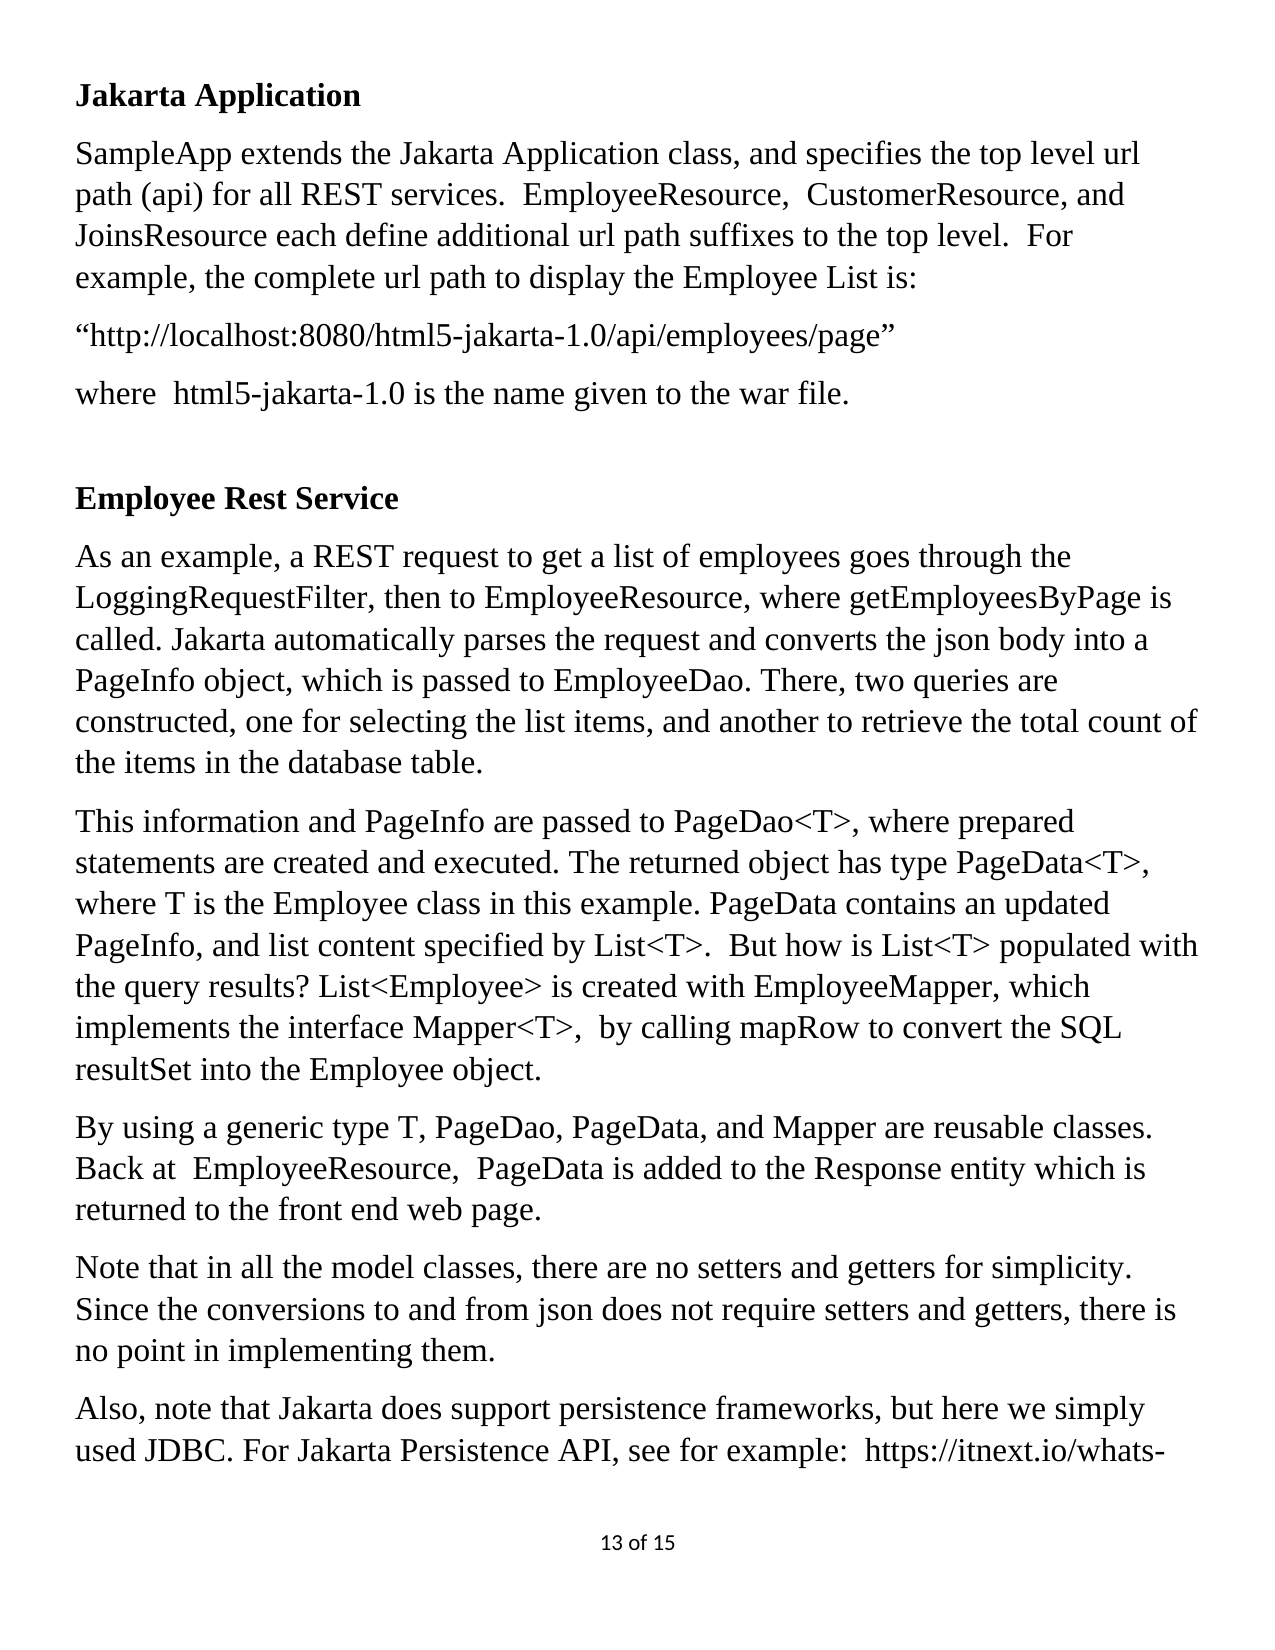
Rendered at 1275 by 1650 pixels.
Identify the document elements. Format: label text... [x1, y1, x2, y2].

text “http://localhost:8080/html5-jakarta-1.0/api/employees/page” [75, 315, 1200, 353]
text where html5-jakarta-1.0 is the name given to the war file. [75, 373, 1200, 411]
text By using a generic type T, PageDao, PageData, and Mapper are reusable classes. Back at EmployeeResource, PageData is added to the Response entity which is returned to the front end web page. [75, 1107, 1200, 1228]
text This information and PageInfo are passed to PageDao<T>, where prepared statements are created and executed. The returned object has type PageData<T>, where T is the Employee class in this example. PageData contains an updated PageInfo, and list content specified by List<T>. But how is List<T> populated with the query results? List<Employee> is created with EmployeeMapper, which implements the interface Mapper<T>, by calling mapRow to convert the SQL resultSet into the Employee object. [75, 801, 1200, 1087]
text As an example, a REST request to get a list of employees goes through the LoggingRequestFilter, then to EmployeeResource, where getEmployeesByPage is called. Jakarta automatically parses the request and converts the json body into a PageInfo object, which is passed to EmployeeDao. There, two queries are constructed, one for selecting the list items, and another to retrieve the total count of the items in the database table. [75, 536, 1200, 781]
text Jakarta Application [75, 75, 1200, 113]
text Also, note that Jakarta does support persistence frameworks, but here we simply used JDBC. For Jakarta Persistence API, see for example: https://itnext.io/whats- [75, 1388, 1200, 1468]
text SampleApp extends the Jakarta Application class, and specifies the top level url path (api) for all REST services. EmployeeResource, CustomerResource, and JoinsResource each define additional url path suffixes to the top level. For example, the complete url path to display the Employee List is: [75, 133, 1200, 295]
text Employee Rest Service [75, 478, 1200, 516]
text Note that in all the model classes, there are no setters and getters for simplicity. Since the conversions to and from json does not require setters and getters, there is no point in implementing them. [75, 1248, 1200, 1369]
